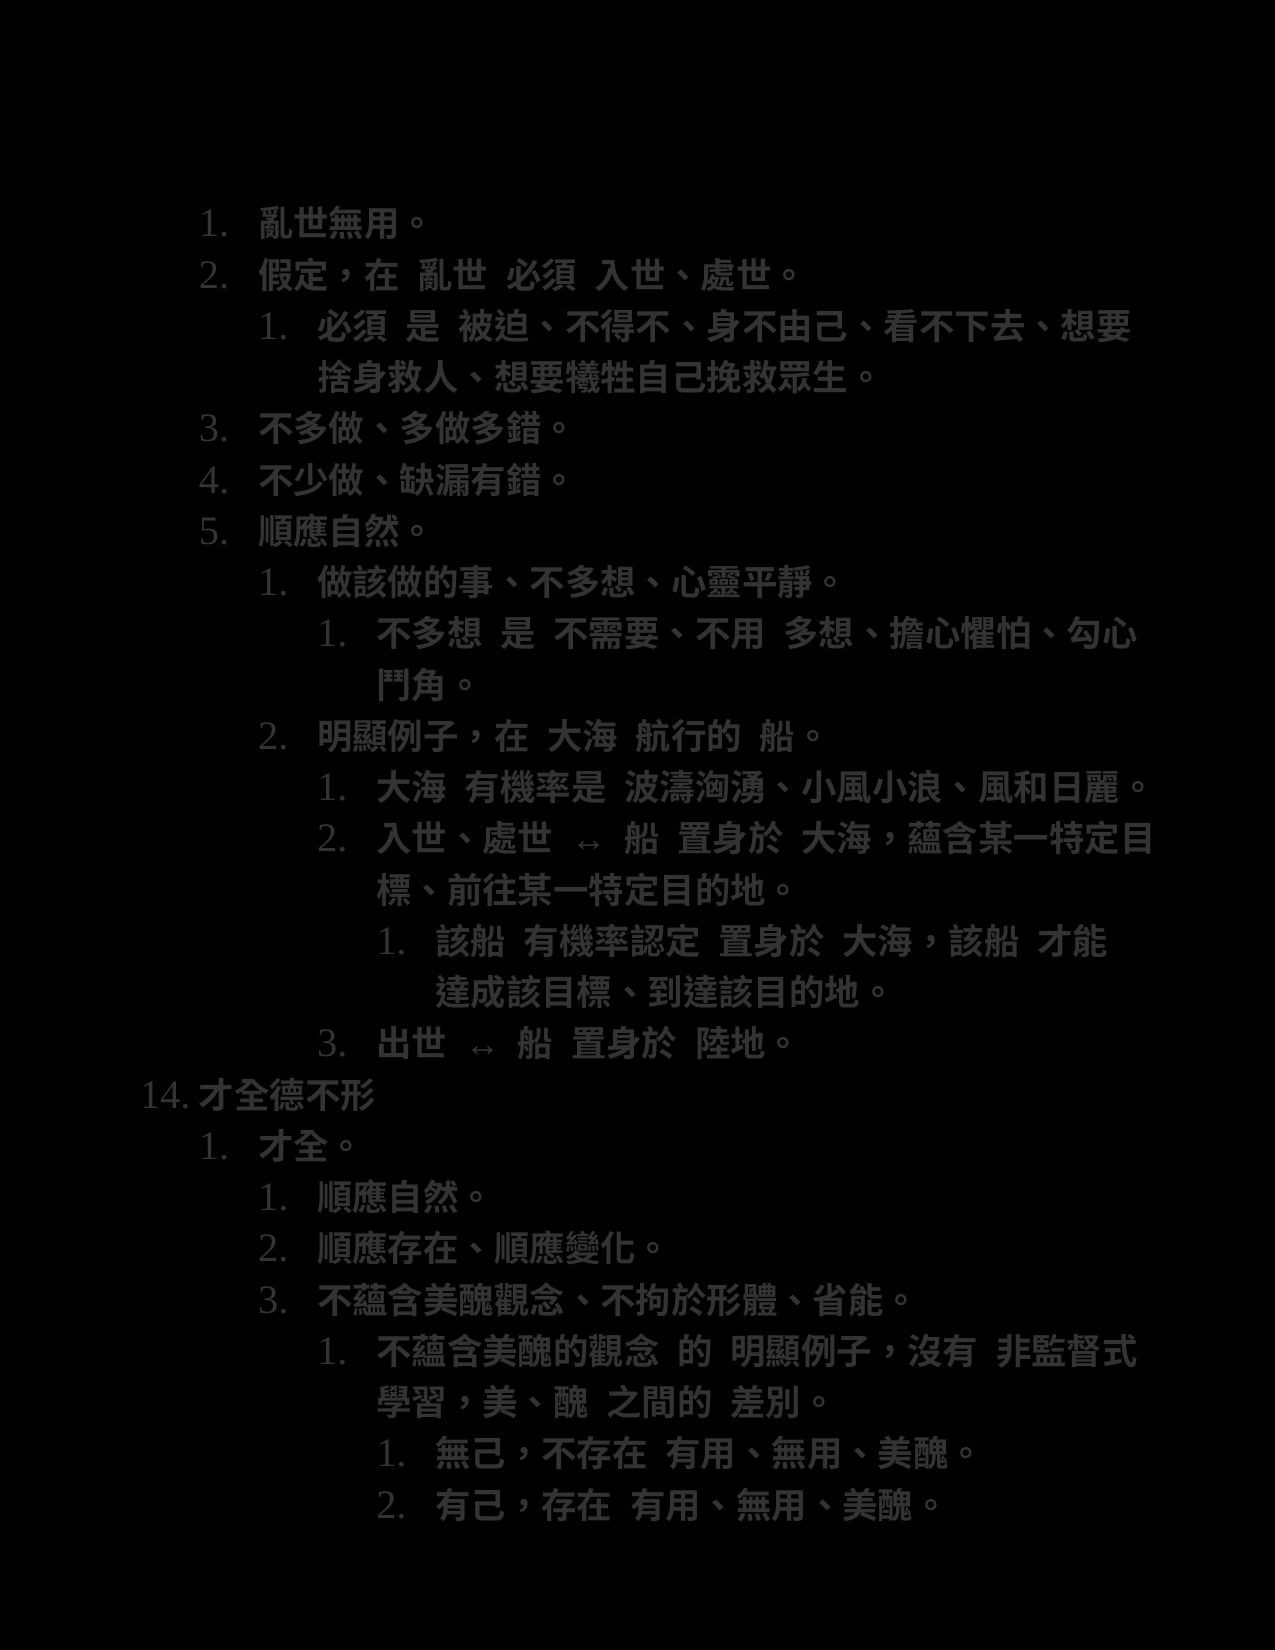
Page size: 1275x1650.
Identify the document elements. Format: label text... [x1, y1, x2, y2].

list 假定，在 亂世 必須 入世、處世。 [199, 247, 1157, 298]
list 才全。 [199, 1118, 1157, 1169]
list 入世、處世 ↔ 船 置身於 大海，蘊含某一特定目標、前往某一特定目的地。 [317, 811, 1157, 913]
list 順應存在、順應變化。 [258, 1221, 1157, 1272]
list 才全德不形 [140, 1067, 1157, 1118]
list 順應自然。 [258, 1169, 1157, 1221]
list 不蘊含美醜的觀念 的 明顯例子，沒有 非監督式學習，美、醜 之間的 差別。 [317, 1323, 1157, 1426]
list 亂世無用。 [199, 196, 1157, 247]
list 大海 有機率是 波濤洶湧、小風小浪、風和日麗。 [317, 759, 1157, 811]
list 不多想 是 不需要、不用 多想、擔心懼怕、勾心鬥角。 [317, 606, 1157, 708]
list 順應自然。 [199, 503, 1157, 554]
list 必須 是 被迫、不得不、身不由己、看不下去、想要捨身救人、想要犧牲自己挽救眾生。 [258, 298, 1157, 401]
list 有己，存在 有用、無用、美醜。 [376, 1477, 1157, 1528]
list 該船 有機率認定 置身於 大海，該船 才能 達成該目標、到達該目的地。 [376, 913, 1157, 1016]
list 明顯例子，在 大海 航行的 船。 [258, 708, 1157, 759]
list 做該做的事、不多想、心靈平靜。 [258, 554, 1157, 606]
list 不少做、缺漏有錯。 [199, 452, 1157, 503]
list 出世 ↔ 船 置身於 陸地。 [317, 1016, 1157, 1067]
list 無己，不存在 有用、無用、美醜。 [376, 1426, 1157, 1477]
list 不多做、多做多錯。 [199, 401, 1157, 452]
list 不蘊含美醜觀念、不拘於形體、省能。 [258, 1272, 1157, 1323]
